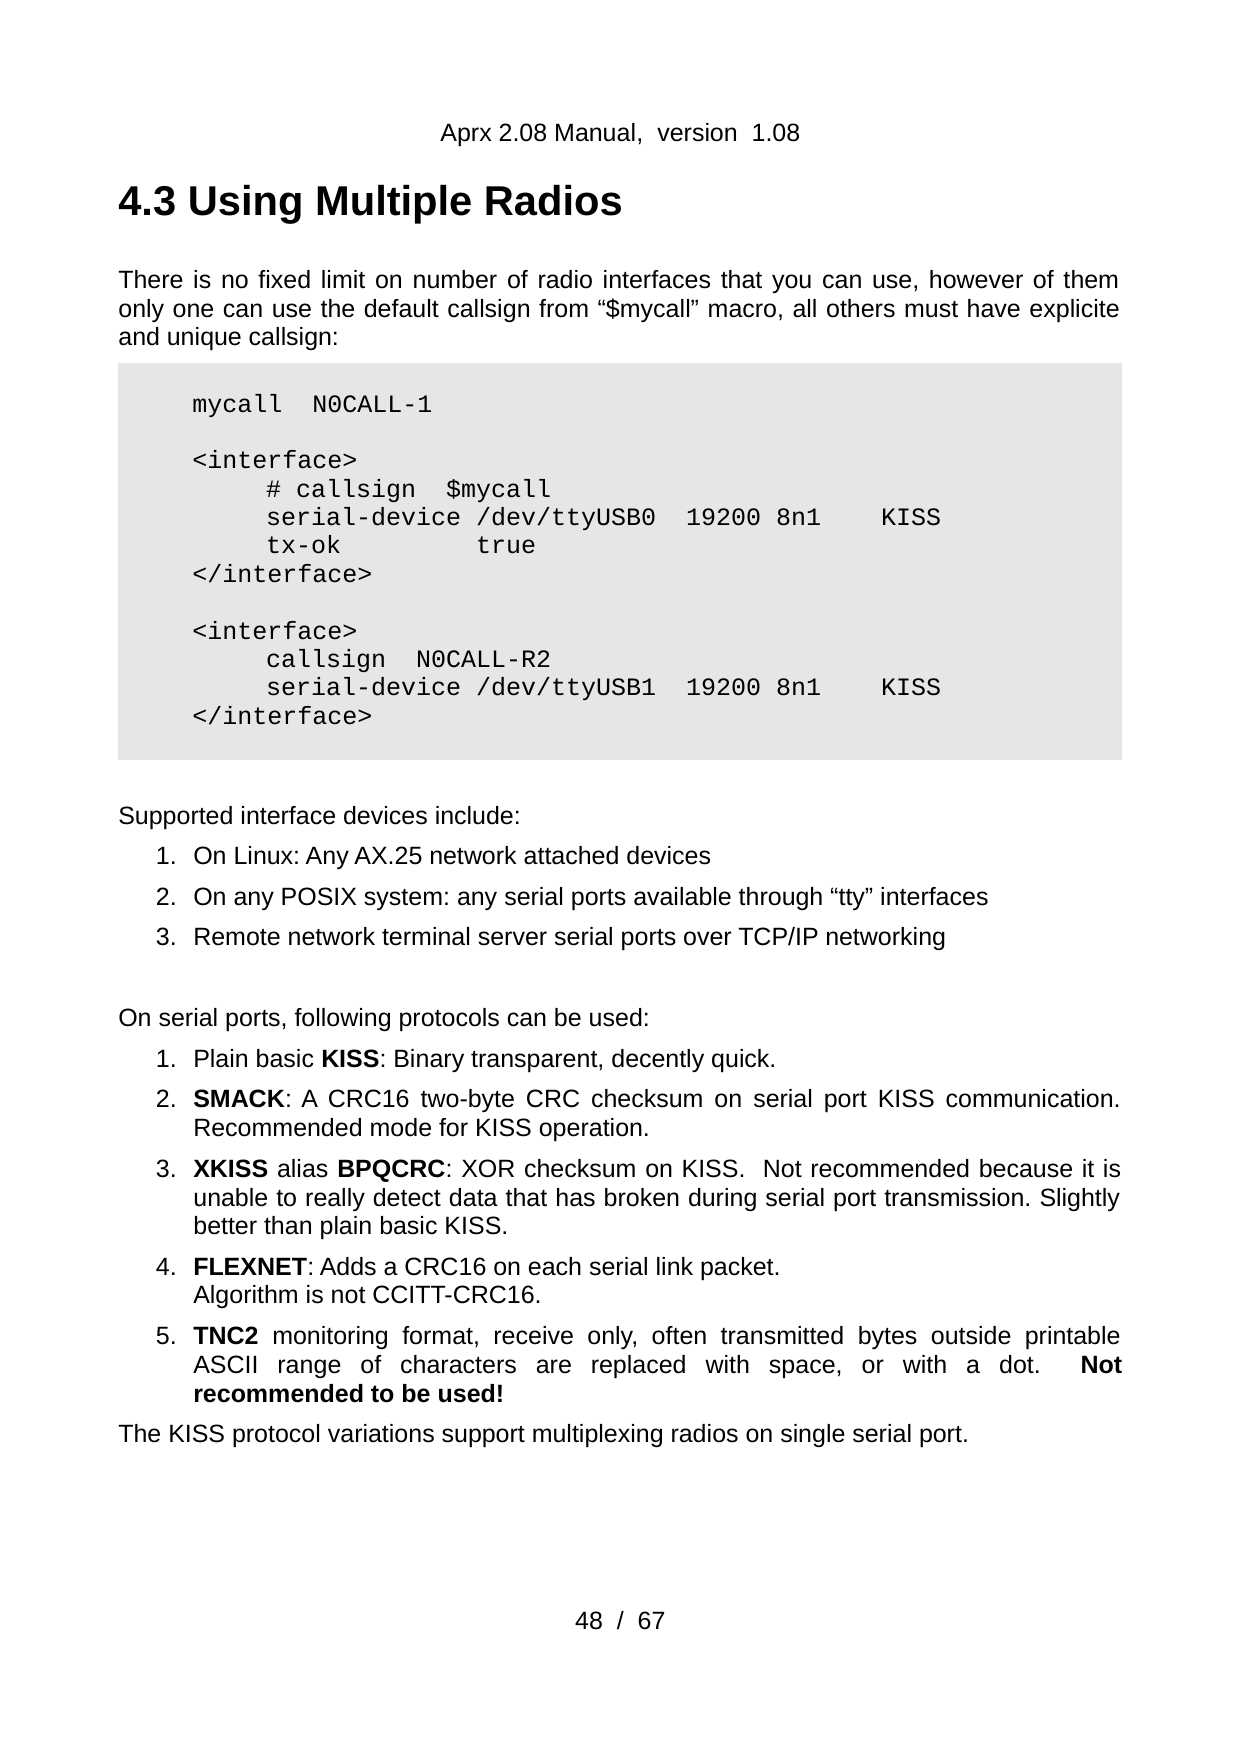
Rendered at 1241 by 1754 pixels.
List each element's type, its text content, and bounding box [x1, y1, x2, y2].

text <interface> [118, 448, 1122, 476]
subtitle Using Multiple Radios [118, 176, 1122, 224]
text serial-device /dev/ttyUSB0 19200 8n1 KISS [118, 504, 1122, 533]
text </interface> [118, 561, 1122, 589]
list On Linux: Any AX.25 network attached devices [156, 841, 1122, 870]
text Supported interface devices include: [118, 801, 1122, 829]
text serial-device /dev/ttyUSB1 19200 8n1 KISS [118, 675, 1122, 703]
text The KISS protocol variations support multiplexing radios on single serial port. [118, 1419, 1122, 1448]
text tx-ok true [118, 533, 1122, 561]
list TNC2 monitoring format, receive only, often transmitted bytes outside printable ASCII range of characters are replaced with space, or with a dot. Not recommended to be used! [156, 1321, 1122, 1407]
text <interface> [118, 618, 1122, 647]
list Remote network terminal server serial ports over TCP/IP networking [156, 922, 1122, 951]
text mycall N0CALL-1 [118, 391, 1122, 419]
list FLEXNET: Adds a CRC16 on each serial link packet. Algorithm is not CCITT-CRC16. [156, 1252, 1122, 1309]
list SMACK: A CRC16 two-byte CRC checksum on serial port KISS communication. Recommended mode for KISS operation. [156, 1084, 1122, 1142]
text </interface> [118, 703, 1122, 732]
list Plain basic KISS: Binary transparent, decently quick. [156, 1044, 1122, 1073]
list XKISS alias BPQCRC: XOR checksum on KISS. Not recommended because it is unable to really detect data that has broken during serial port transmission. Slightly better than plain basic KISS. [156, 1154, 1122, 1240]
text On serial ports, following protocols can be used: [118, 1003, 1122, 1032]
text There is no fixed limit on number of radio interfaces that you can use, however of them only one can use the default callsign from “$mycall” macro, all others must have explicite and unique callsign: [118, 265, 1122, 351]
list On any POSIX system: any serial ports available through “tty” interfaces [156, 882, 1122, 911]
text callsign N0CALL-R2 [118, 647, 1122, 675]
text # callsign $mycall [118, 476, 1122, 504]
